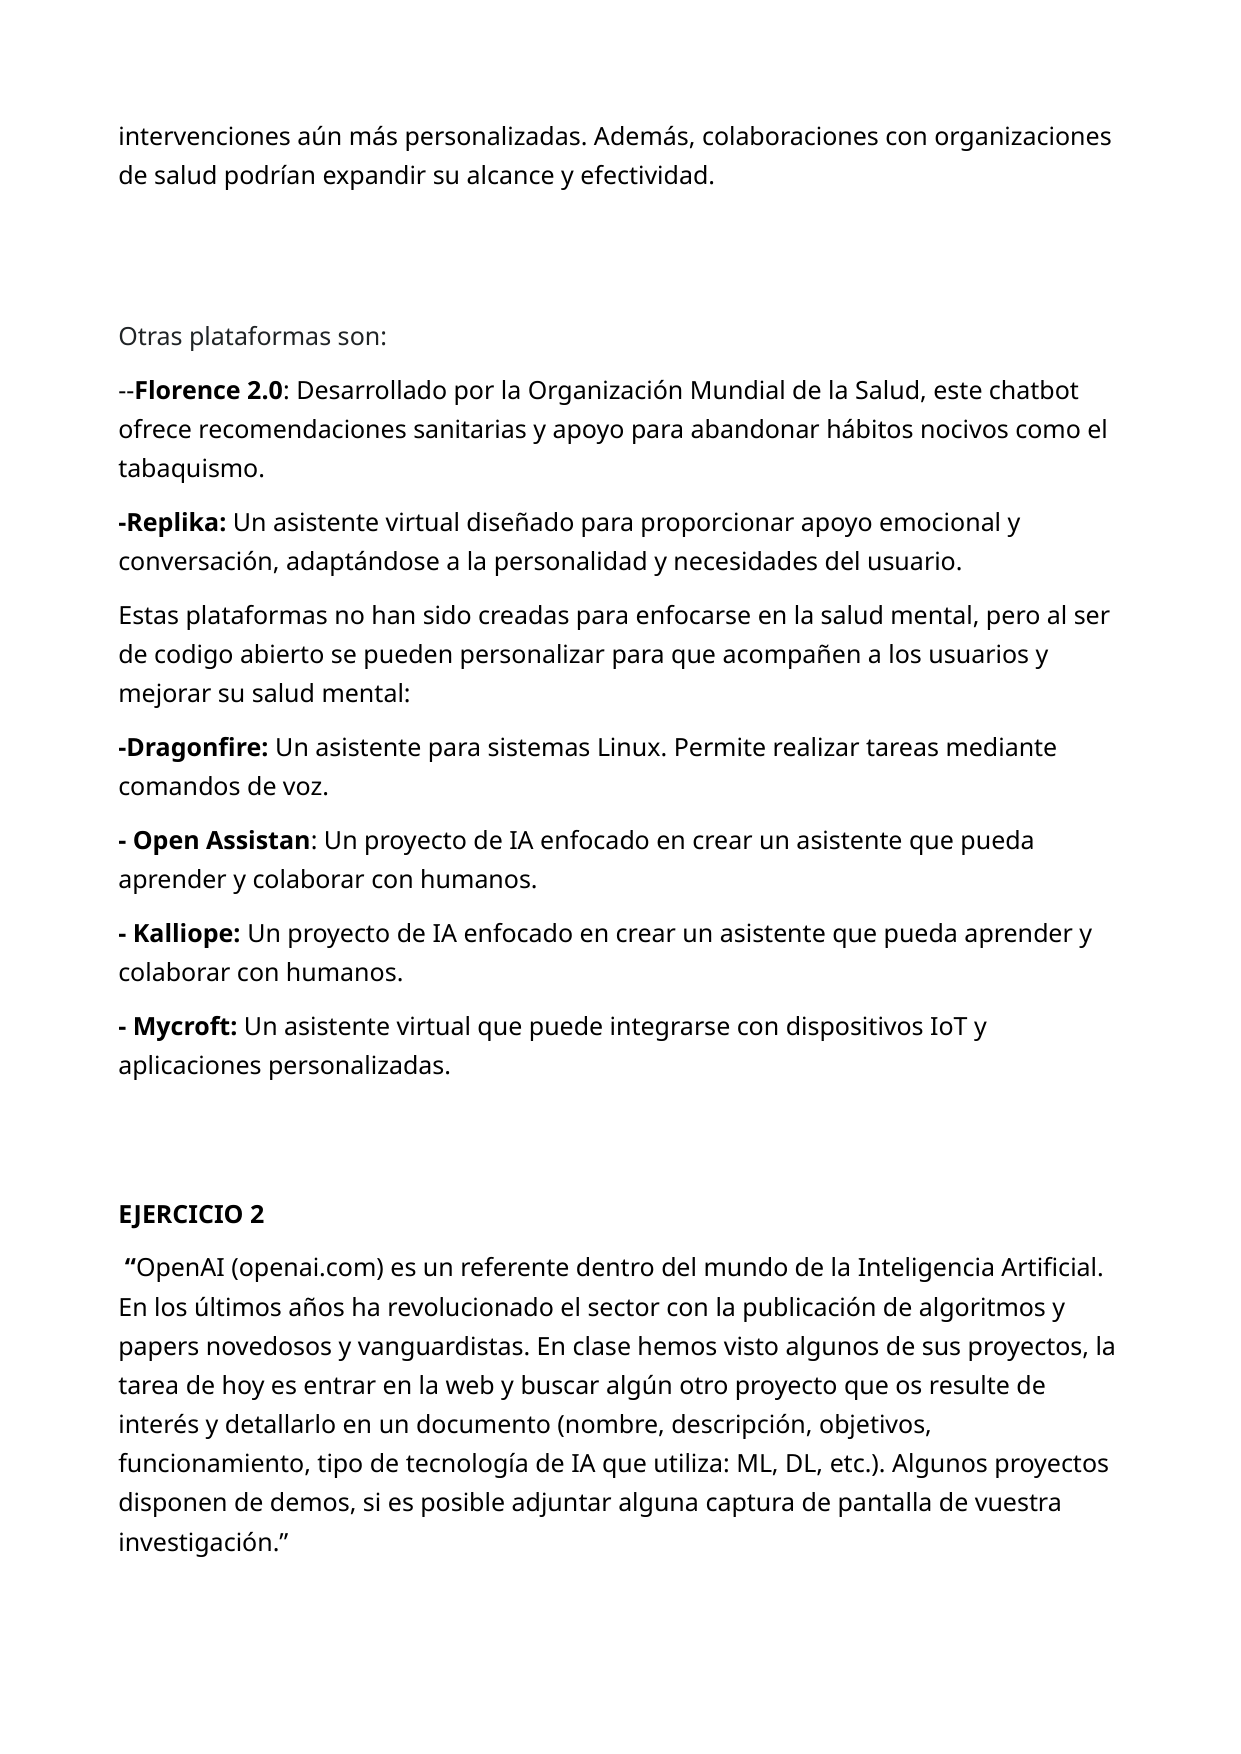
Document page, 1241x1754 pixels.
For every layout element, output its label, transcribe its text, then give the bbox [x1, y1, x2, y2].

text “OpenAI (openai.com) es un referente dentro del mundo de la Inteligencia Artificial. En los últimos años ha revolucionado el sector con la publicación de algoritmos y papers novedosos y vanguardistas. En clase hemos visto algunos de sus proyectos, la tarea de hoy es entrar en la web y buscar algún otro proyecto que os resulte de interés y detallarlo en un documento (nombre, descripción, objetivos, funcionamiento, tipo de tecnología de IA que utiliza: ML, DL, etc.). Algunos proyectos disponen de demos, si es posible adjuntar alguna captura de pantalla de vuestra investigación.” [118, 1250, 1122, 1558]
text -Dragonfire: Un asistente para sistemas Linux. Permite realizar tareas mediante comandos de voz. [118, 729, 1122, 803]
text EJERCICIO 2 [118, 1196, 1122, 1230]
text -Replika: Un asistente virtual diseñado para proporcionar apoyo emocional y conversación, adaptándose a la personalidad y necesidades del usuario. [118, 504, 1122, 578]
text Otras plataformas son: [118, 318, 1122, 353]
text --Florence 2.0: Desarrollado por la Organización Mundial de la Salud, este chatbot ofrece recomendaciones sanitarias y apoyo para abandonar hábitos nocivos como el tabaquismo. [118, 372, 1122, 485]
text Estas plataformas no han sido creadas para enfocarse en la salud mental, pero al ser de codigo abierto se pueden personalizar para que acompañen a los usuarios y mejorar su salud mental: [118, 597, 1122, 710]
text - Mycroft: Un asistente virtual que puede integrarse con dispositivos IoT y aplicaciones personalizadas. [118, 1008, 1122, 1081]
text - Kalliope: Un proyecto de IA enfocado en crear un asistente que pueda aprender y colaborar con humanos. [118, 915, 1122, 988]
text intervenciones aún más personalizadas. Además, colaboraciones con organizaciones de salud podrían expandir su alcance y efectividad. [118, 118, 1122, 191]
text - Open Assistan: Un proyecto de IA enfocado en crear un asistente que pueda aprender y colaborar con humanos. [118, 822, 1122, 896]
